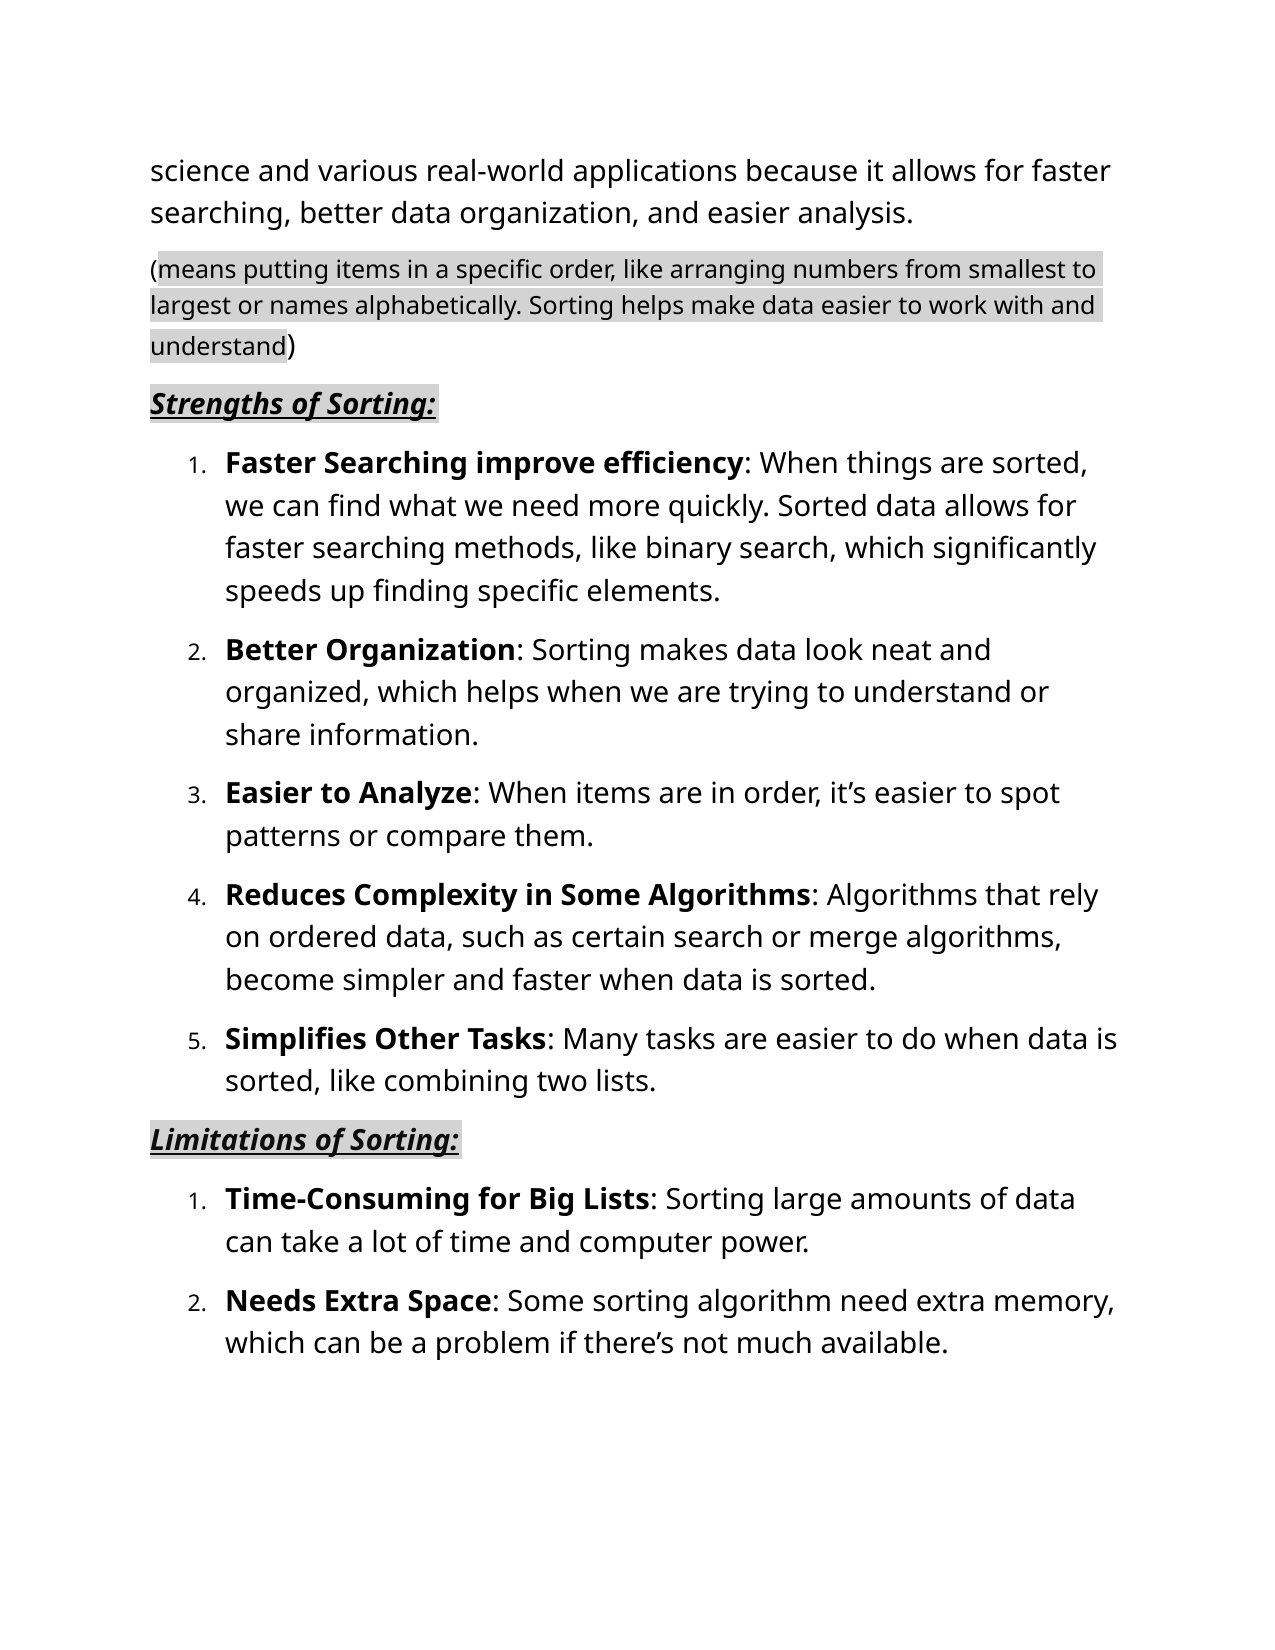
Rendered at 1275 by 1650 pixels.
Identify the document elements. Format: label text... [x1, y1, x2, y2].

list Easier to Analyze: When items are in order, it’s easier to spot patterns or compare them. [187, 773, 1125, 855]
list Reduces Complexity in Some Algorithms: Algorithms that rely on ordered data, such as certain search or merge algorithms, become simpler and faster when data is sorted. [187, 874, 1125, 999]
list Simplifies Other Tasks: Many tasks are easier to do when data is sorted, like combining two lists. [187, 1018, 1125, 1100]
list Time-Consuming for Big Lists: Sorting large amounts of data can take a lot of time and computer power. [187, 1179, 1125, 1261]
list Better Organization: Sorting makes data look neat and organized, which helps when we are trying to understand or share information. [187, 629, 1125, 753]
text (means putting items in a specific order, like arranging numbers from smallest to largest or names alphabetically. Sorting helps make data easier to work with and understand) [150, 251, 1125, 364]
list Needs Extra Space: Some sorting algorithm need extra memory, which can be a problem if there’s not much available. [187, 1280, 1125, 1362]
text Strengths of Sorting: [150, 384, 1125, 423]
list Faster Searching improve efficiency: When things are sorted, we can find what we need more quickly. Sorted data allows for faster searching methods, like binary search, which significantly speeds up finding specific elements. [187, 443, 1125, 609]
text science and various real-world applications because it allows for faster searching, better data organization, and easier analysis. [150, 150, 1125, 232]
text Limitations of Sorting: [150, 1119, 1125, 1159]
